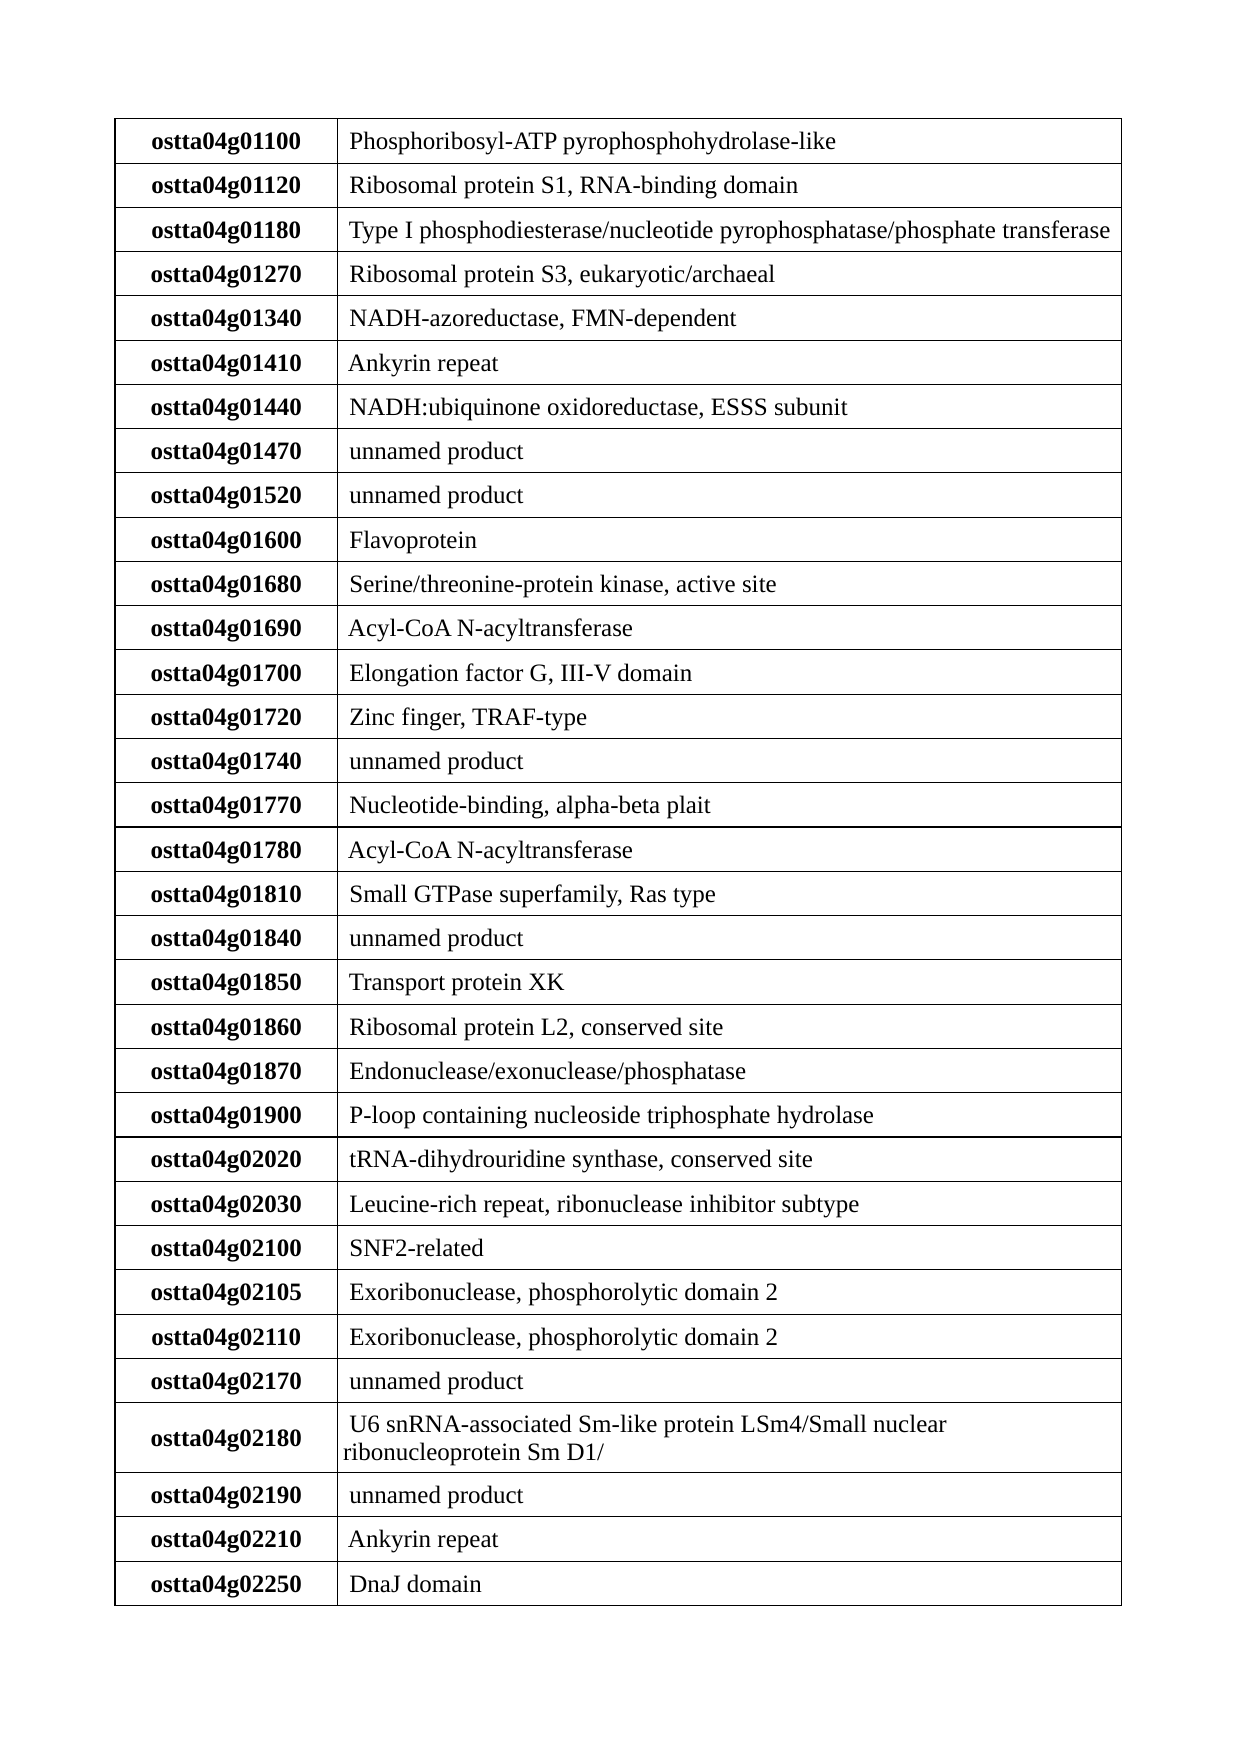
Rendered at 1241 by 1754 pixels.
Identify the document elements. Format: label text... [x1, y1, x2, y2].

table_cell Transport protein XK [338, 960, 1121, 1003]
table_cell [1122, 118, 1240, 162]
table_cell [1122, 340, 1240, 384]
table_cell Ankyrin repeat [338, 341, 1121, 384]
table_cell Zinc finger, TRAF-type [338, 695, 1121, 738]
table_cell [1122, 561, 1240, 605]
table_cell ostta04g02100 [116, 1226, 337, 1269]
table_cell Type I phosphodiesterase/nucleotide pyrophosphatase/phosphate transferase [338, 208, 1121, 251]
table_cell Exoribonuclease, phosphorolytic domain 2 [338, 1315, 1121, 1358]
table_cell NADH:ubiquinone oxidoreductase, ESSS subunit [338, 385, 1121, 428]
table_cell [1122, 384, 1240, 428]
table_cell Elongation factor G, III-V domain [338, 650, 1121, 694]
table_cell [1122, 915, 1240, 959]
table_cell ostta04g01810 [116, 872, 337, 915]
table_cell [1122, 782, 1240, 826]
table_cell [1122, 207, 1240, 251]
table_cell [1122, 605, 1240, 649]
table_cell [1122, 1561, 1240, 1605]
table_cell [1122, 163, 1240, 207]
table_cell [1122, 295, 1240, 339]
table_cell ostta04g01860 [116, 1005, 337, 1048]
table_cell [1122, 251, 1240, 295]
table_cell [1122, 871, 1240, 915]
table_cell ostta04g02110 [116, 1315, 337, 1358]
table_cell [1122, 1358, 1240, 1402]
table_cell Ribosomal protein S1, RNA-binding domain [338, 164, 1121, 207]
table_cell [1122, 1048, 1240, 1092]
table_cell [1122, 1225, 1240, 1269]
table_cell [1122, 1092, 1240, 1136]
table_cell [1122, 1004, 1240, 1048]
table_cell ostta04g01850 [116, 960, 337, 1003]
table_cell ostta04g02105 [116, 1270, 337, 1313]
table_cell [1122, 738, 1240, 782]
table_cell ostta04g01840 [116, 916, 337, 959]
table_cell ostta04g01740 [116, 739, 337, 782]
table_cell Ribosomal protein S3, eukaryotic/archaeal [338, 252, 1121, 295]
table_cell [1122, 1402, 1240, 1472]
table_cell ostta04g02170 [116, 1359, 337, 1402]
table_cell ostta04g01520 [116, 473, 337, 517]
table_cell [1122, 517, 1240, 561]
table_cell P-loop containing nucleoside triphosphate hydrolase [338, 1093, 1121, 1136]
table_cell Endonuclease/exonuclease/phosphatase [338, 1049, 1121, 1092]
table_cell ostta04g01680 [116, 562, 337, 605]
table_cell ostta04g01410 [116, 341, 337, 384]
table_cell SNF2-related [338, 1226, 1121, 1269]
table_cell Nucleotide-binding, alpha-beta plait [338, 783, 1121, 826]
table_cell Flavoprotein [338, 518, 1121, 561]
table_cell unnamed product [338, 916, 1121, 959]
table_cell unnamed product [338, 1359, 1121, 1402]
table_cell [1122, 649, 1240, 694]
table_cell ostta04g01340 [116, 296, 337, 339]
table_cell unnamed product [338, 473, 1121, 517]
table_cell ostta04g01700 [116, 650, 337, 694]
table_cell Acyl-CoA N-acyltransferase [338, 606, 1121, 649]
table_cell [1122, 826, 1240, 871]
table_cell ostta04g02250 [116, 1562, 337, 1605]
table_cell Phosphoribosyl-ATP pyrophosphohydrolase-like [338, 119, 1121, 162]
table_cell ostta04g01770 [116, 783, 337, 826]
table_cell Exoribonuclease, phosphorolytic domain 2 [338, 1270, 1121, 1313]
table_cell [1122, 694, 1240, 738]
table_cell [1122, 1181, 1240, 1225]
table_cell Ankyrin repeat [338, 1517, 1121, 1561]
table_cell [1122, 1136, 1240, 1181]
table_cell ostta04g01720 [116, 695, 337, 738]
table_cell unnamed product [338, 1473, 1121, 1516]
table_cell ostta04g02190 [116, 1473, 337, 1516]
table_cell ostta04g01470 [116, 429, 337, 472]
table_cell ostta04g01870 [116, 1049, 337, 1092]
table_cell ostta04g01900 [116, 1093, 337, 1136]
table_cell DnaJ domain [338, 1562, 1121, 1605]
table_cell Ribosomal protein L2, conserved site [338, 1005, 1121, 1048]
table_cell ostta04g02030 [116, 1182, 337, 1225]
table_cell tRNA-dihydrouridine synthase, conserved site [338, 1138, 1121, 1181]
table_cell ostta04g01120 [116, 164, 337, 207]
table_cell ostta04g02020 [116, 1138, 337, 1181]
table_cell ostta04g02210 [116, 1517, 337, 1561]
table_cell [1122, 1314, 1240, 1358]
table_cell [1122, 1516, 1240, 1561]
table_cell ostta04g01440 [116, 385, 337, 428]
table_cell ostta04g01180 [116, 208, 337, 251]
table_cell ostta04g01780 [116, 828, 337, 871]
table_cell unnamed product [338, 739, 1121, 782]
table_cell ostta04g01600 [116, 518, 337, 561]
table_cell Small GTPase superfamily, Ras type [338, 872, 1121, 915]
table_cell unnamed product [338, 429, 1121, 472]
table_cell ostta04g01270 [116, 252, 337, 295]
table_cell [1122, 1269, 1240, 1313]
table_cell [1122, 959, 1240, 1003]
table_cell [1122, 428, 1240, 472]
table_cell ostta04g01100 [116, 119, 337, 162]
table_cell U6 snRNA-associated Sm-like protein LSm4/Small nuclear ribonucleoprotein Sm D1/ [338, 1403, 1121, 1472]
table_cell Serine/threonine-protein kinase, active site [338, 562, 1121, 605]
table_cell [1122, 1472, 1240, 1516]
table_cell ostta04g01690 [116, 606, 337, 649]
table_cell ostta04g02180 [116, 1403, 337, 1472]
table_cell Leucine-rich repeat, ribonuclease inhibitor subtype [338, 1182, 1121, 1225]
table_cell NADH-azoreductase, FMN-dependent [338, 296, 1121, 339]
table_cell Acyl-CoA N-acyltransferase [338, 828, 1121, 871]
table_cell [1122, 472, 1240, 517]
